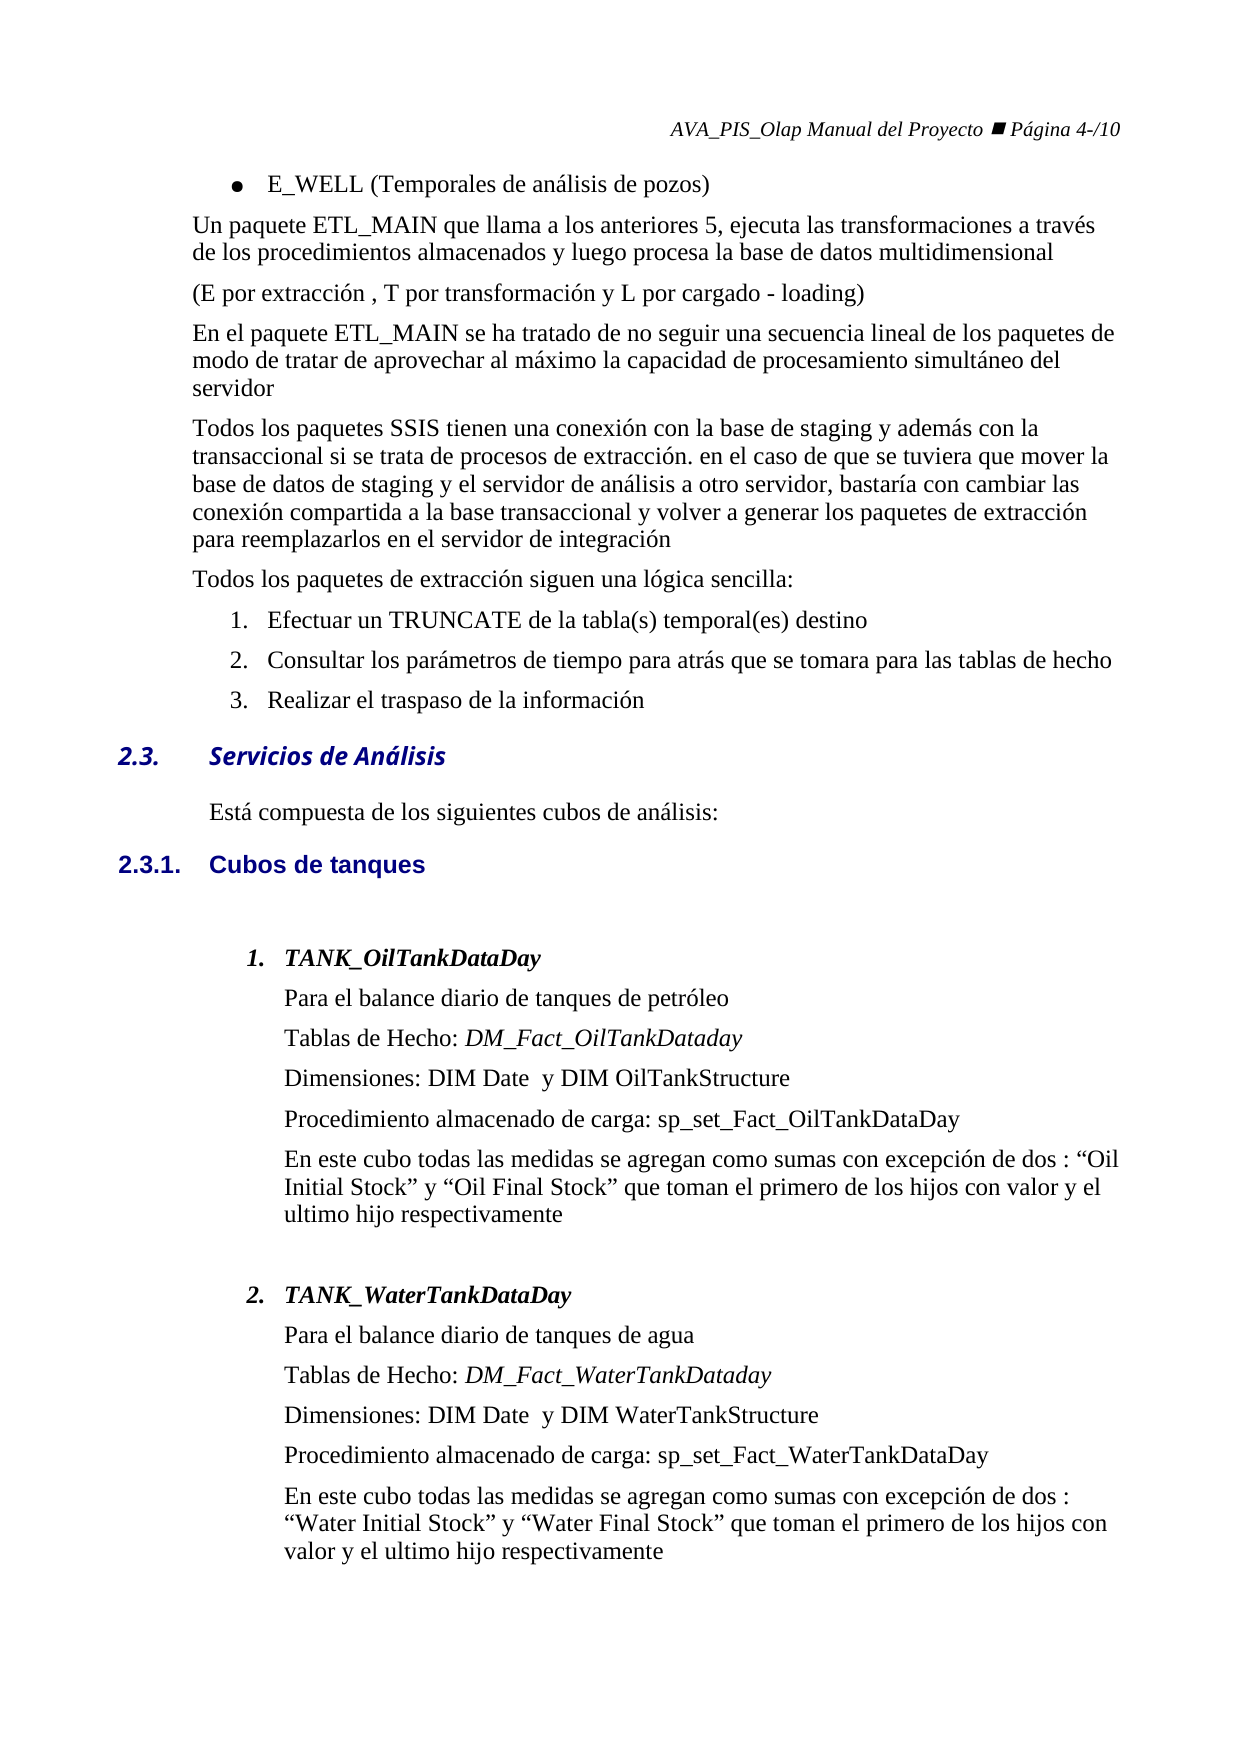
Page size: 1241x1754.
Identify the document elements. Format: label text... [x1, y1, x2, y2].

list Dimensiones: DIM Date y DIM OilTankStructure [246, 1064, 1122, 1092]
list En este cubo todas las medidas se agregan como sumas con excepción de dos : “Oil Initial Stock” y “Oil Final Stock” que toman el primero de los hijos con valor y el ultimo hijo respectivamente [246, 1145, 1122, 1228]
list Dimensiones: DIM Date y DIM WaterTankStructure [246, 1401, 1122, 1429]
list Tablas de Hecho: DM_Fact_OilTankDataday [246, 1024, 1122, 1052]
text (E por extracción , T por transformación y L por cargado - loading) [192, 279, 1122, 306]
text En el paquete ETL_MAIN se ha tratado de no seguir una secuencia lineal de los paquetes de modo de tratar de aprovechar al máximo la capacidad de procesamiento simultáneo del servidor [192, 319, 1122, 402]
list Consultar los parámetros de tiempo para atrás que se tomara para las tablas de hecho [229, 646, 1122, 674]
list TANK_WaterTankDataDay [246, 1281, 1122, 1308]
subtitle Servicios de Análisis [118, 739, 1122, 773]
subtitle Cubos de tanques [118, 851, 1122, 879]
text Todos los paquetes SSIS tienen una conexión con la base de staging y además con la transaccional si se trata de procesos de extracción. en el caso de que se tuviera que mover la base de datos de staging y el servidor de análisis a otro servidor, bastaría con cambiar las conexión compartida a la base transaccional y volver a generar los paquetes de extracción para reemplazarlos en el servidor de integración [192, 414, 1122, 553]
list E_WELL (Temporales de análisis de pozos) [229, 171, 1122, 198]
list Procedimiento almacenado de carga: sp_set_Fact_OilTankDataDay [246, 1105, 1122, 1132]
list TANK_OilTankDataDay [246, 944, 1122, 972]
list Procedimiento almacenado de carga: sp_set_Fact_WaterTankDataDay [246, 1442, 1122, 1469]
list Tablas de Hecho: DM_Fact_WaterTankDataday [246, 1361, 1122, 1389]
list Realizar el traspaso de la información [229, 686, 1122, 714]
text Todos los paquetes de extracción siguen una lógica sencilla: [192, 566, 1122, 593]
text Está compuesta de los siguientes cubos de análisis: [209, 798, 1122, 826]
list En este cubo todas las medidas se agregan como sumas con excepción de dos : “Water Initial Stock” y “Water Final Stock” que toman el primero de los hijos con valor y el ultimo hijo respectivamente [246, 1482, 1122, 1565]
list Efectuar un TRUNCATE de la tabla(s) temporal(es) destino [229, 606, 1122, 633]
list Para el balance diario de tanques de petróleo [246, 984, 1122, 1012]
text Un paquete ETL_MAIN que llama a los anteriores 5, ejecuta las transformaciones a través de los procedimientos almacenados y luego procesa la base de datos multidimensional [192, 211, 1122, 266]
list Para el balance diario de tanques de agua [246, 1321, 1122, 1349]
